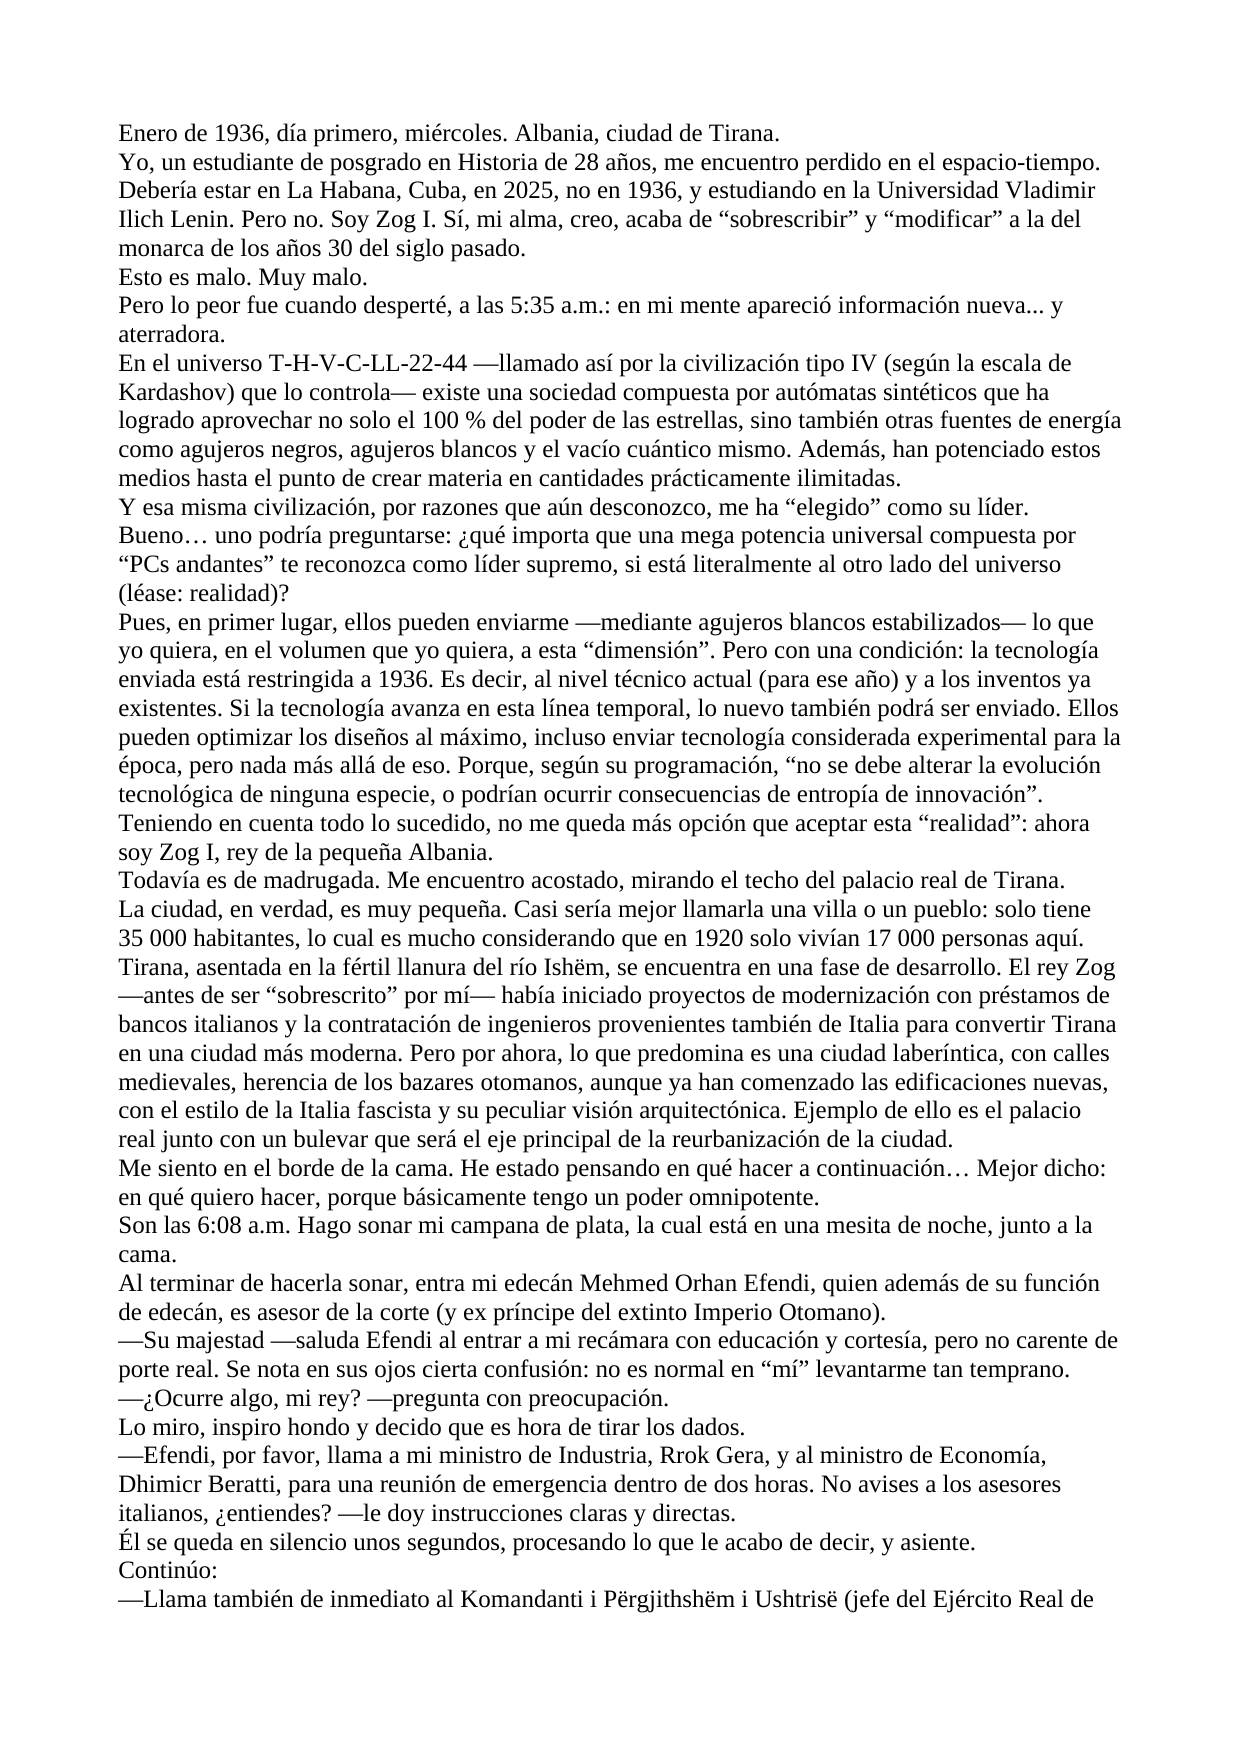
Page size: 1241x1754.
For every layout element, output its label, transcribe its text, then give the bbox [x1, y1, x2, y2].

text Yo, un estudiante de posgrado en Historia de 28 años, me encuentro perdido en el espacio-tiempo. Debería estar en La Habana, Cuba, en 2025, no en 1936, y estudiando en la Universidad Vladimir Ilich Lenin. Pero no. Soy Zog I. Sí, mi alma, creo, acaba de “sobrescribir” y “modificar” a la del monarca de los años 30 del siglo pasado. [118, 147, 1122, 262]
text Lo miro, inspiro hondo y decido que es hora de tirar los dados. [118, 1412, 1122, 1441]
text Enero de 1936, día primero, miércoles. Albania, ciudad de Tirana. [118, 118, 1122, 147]
text Son las 6:08 a.m. Hago sonar mi campana de plata, la cual está en una mesita de noche, junto a la cama. [118, 1211, 1122, 1268]
text —¿Ocurre algo, mi rey? —pregunta con preocupación. [118, 1383, 1122, 1412]
text Teniendo en cuenta todo lo sucedido, no me queda más opción que aceptar esta “realidad”: ahora soy Zog I, rey de la pequeña Albania. [118, 808, 1122, 866]
text Continúo: [118, 1556, 1122, 1584]
text Él se queda en silencio unos segundos, procesando lo que le acabo de decir, y asiente. [118, 1527, 1122, 1556]
text Todavía es de madrugada. Me encuentro acostado, mirando el techo del palacio real de Tirana. [118, 866, 1122, 894]
text La ciudad, en verdad, es muy pequeña. Casi sería mejor llamarla una villa o un pueblo: solo tiene 35 000 habitantes, lo cual es mucho considerando que en 1920 solo vivían 17 000 personas aquí. Tirana, asentada en la fértil llanura del río Ishëm, se encuentra en una fase de desarrollo. El rey Zog —antes de ser “sobrescrito” por mí— había iniciado proyectos de modernización con préstamos de bancos italianos y la contratación de ingenieros provenientes también de Italia para convertir Tirana en una ciudad más moderna. Pero por ahora, lo que predomina es una ciudad laberíntica, con calles medievales, herencia de los bazares otomanos, aunque ya han comenzado las edificaciones nuevas, con el estilo de la Italia fascista y su peculiar visión arquitectónica. Ejemplo de ello es el palacio real junto con un bulevar que será el eje principal de la reurbanización de la ciudad. [118, 894, 1122, 1153]
text —Llama también de inmediato al Komandanti i Përgjithshëm i Ushtrisë (jefe del Ejército Real de [118, 1584, 1122, 1613]
text Me siento en el borde de la cama. He estado pensando en qué hacer a continuación… Mejor dicho: en qué quiero hacer, porque básicamente tengo un poder omnipotente. [118, 1153, 1122, 1211]
text En el universo T-H-V-C-LL-22-44 —llamado así por la civilización tipo IV (según la escala de Kardashov) que lo controla— existe una sociedad compuesta por autómatas sintéticos que ha logrado aprovechar no solo el 100 % del poder de las estrellas, sino también otras fuentes de energía como agujeros negros, agujeros blancos y el vacío cuántico mismo. Además, han potenciado estos medios hasta el punto de crear materia en cantidades prácticamente ilimitadas. [118, 348, 1122, 492]
text —Su majestad —saluda Efendi al entrar a mi recámara con educación y cortesía, pero no carente de porte real. Se nota en sus ojos cierta confusión: no es normal en “mí” levantarme tan temprano. [118, 1326, 1122, 1383]
text Al terminar de hacerla sonar, entra mi edecán Mehmed Orhan Efendi, quien además de su función de edecán, es asesor de la corte (y ex príncipe del extinto Imperio Otomano). [118, 1268, 1122, 1326]
text Esto es malo. Muy malo. [118, 262, 1122, 291]
text Pero lo peor fue cuando desperté, a las 5:35 a.m.: en mi mente apareció información nueva... y aterradora. [118, 291, 1122, 348]
text Pues, en primer lugar, ellos pueden enviarme —mediante agujeros blancos estabilizados— lo que yo quiera, en el volumen que yo quiera, a esta “dimensión”. Pero con una condición: la tecnología enviada está restringida a 1936. Es decir, al nivel técnico actual (para ese año) y a los inventos ya existentes. Si la tecnología avanza en esta línea temporal, lo nuevo también podrá ser enviado. Ellos pueden optimizar los diseños al máximo, incluso enviar tecnología considerada experimental para la época, pero nada más allá de eso. Porque, según su programación, “no se debe alterar la evolución tecnológica de ninguna especie, o podrían ocurrir consecuencias de entropía de innovación”. [118, 607, 1122, 808]
text Bueno… uno podría preguntarse: ¿qué importa que una mega potencia universal compuesta por “PCs andantes” te reconozca como líder supremo, si está literalmente al otro lado del universo (léase: realidad)? [118, 521, 1122, 607]
text Y esa misma civilización, por razones que aún desconozco, me ha “elegido” como su líder. [118, 492, 1122, 521]
text —Efendi, por favor, llama a mi ministro de Industria, Rrok Gera, y al ministro de Economía, Dhimicr Beratti, para una reunión de emergencia dentro de dos horas. No avises a los asesores italianos, ¿entiendes? —le doy instrucciones claras y directas. [118, 1441, 1122, 1527]
